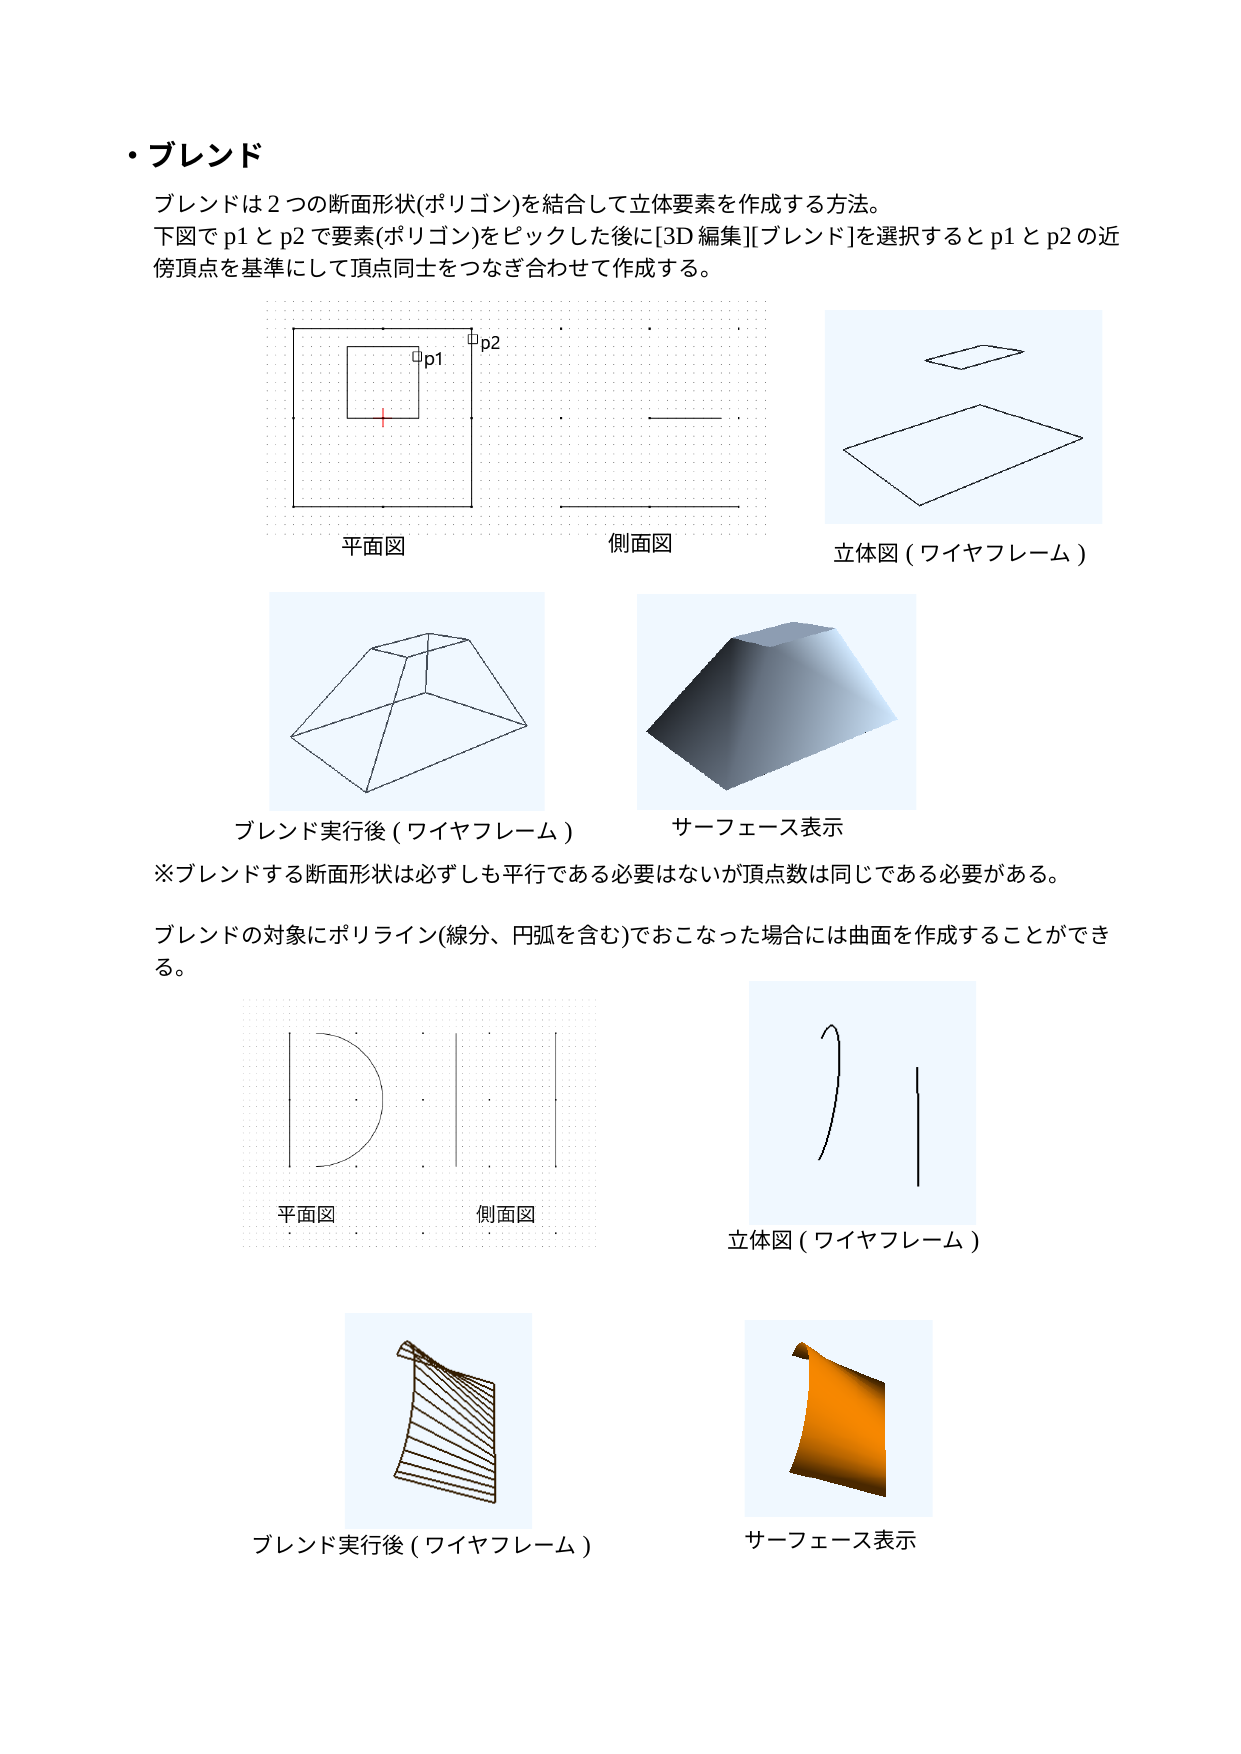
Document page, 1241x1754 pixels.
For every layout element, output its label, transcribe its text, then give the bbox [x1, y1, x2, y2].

picture [744, 1320, 933, 1517]
text ブレンドの対象にポリライン(線分、円弧を含む)でおこなった場合には曲面を作成することができる。 [153, 918, 1122, 981]
text 下図でp1とp2で要素(ポリゴン)をピックした後に[3D編集][ブレンド]を選択するとp1とp2の近傍頂点を基準にして頂点同士をつなぎ合わせて作成する。 [153, 219, 1122, 282]
text ※ブレンドする断面形状は必ずしも平行である必要はないが頂点数は同じである必要がある。 [153, 857, 1122, 889]
picture [344, 1313, 533, 1529]
picture [269, 592, 545, 811]
picture [824, 310, 1103, 524]
picture [242, 997, 599, 1249]
subtitle ・ブレンド [118, 133, 1122, 175]
picture [749, 981, 977, 1225]
picture [655, 535, 669, 540]
picture [637, 594, 917, 810]
picture [260, 301, 769, 540]
text ブレンドは2つの断面形状(ポリゴン)を結合して立体要素を作成する方法。 [153, 187, 1122, 219]
